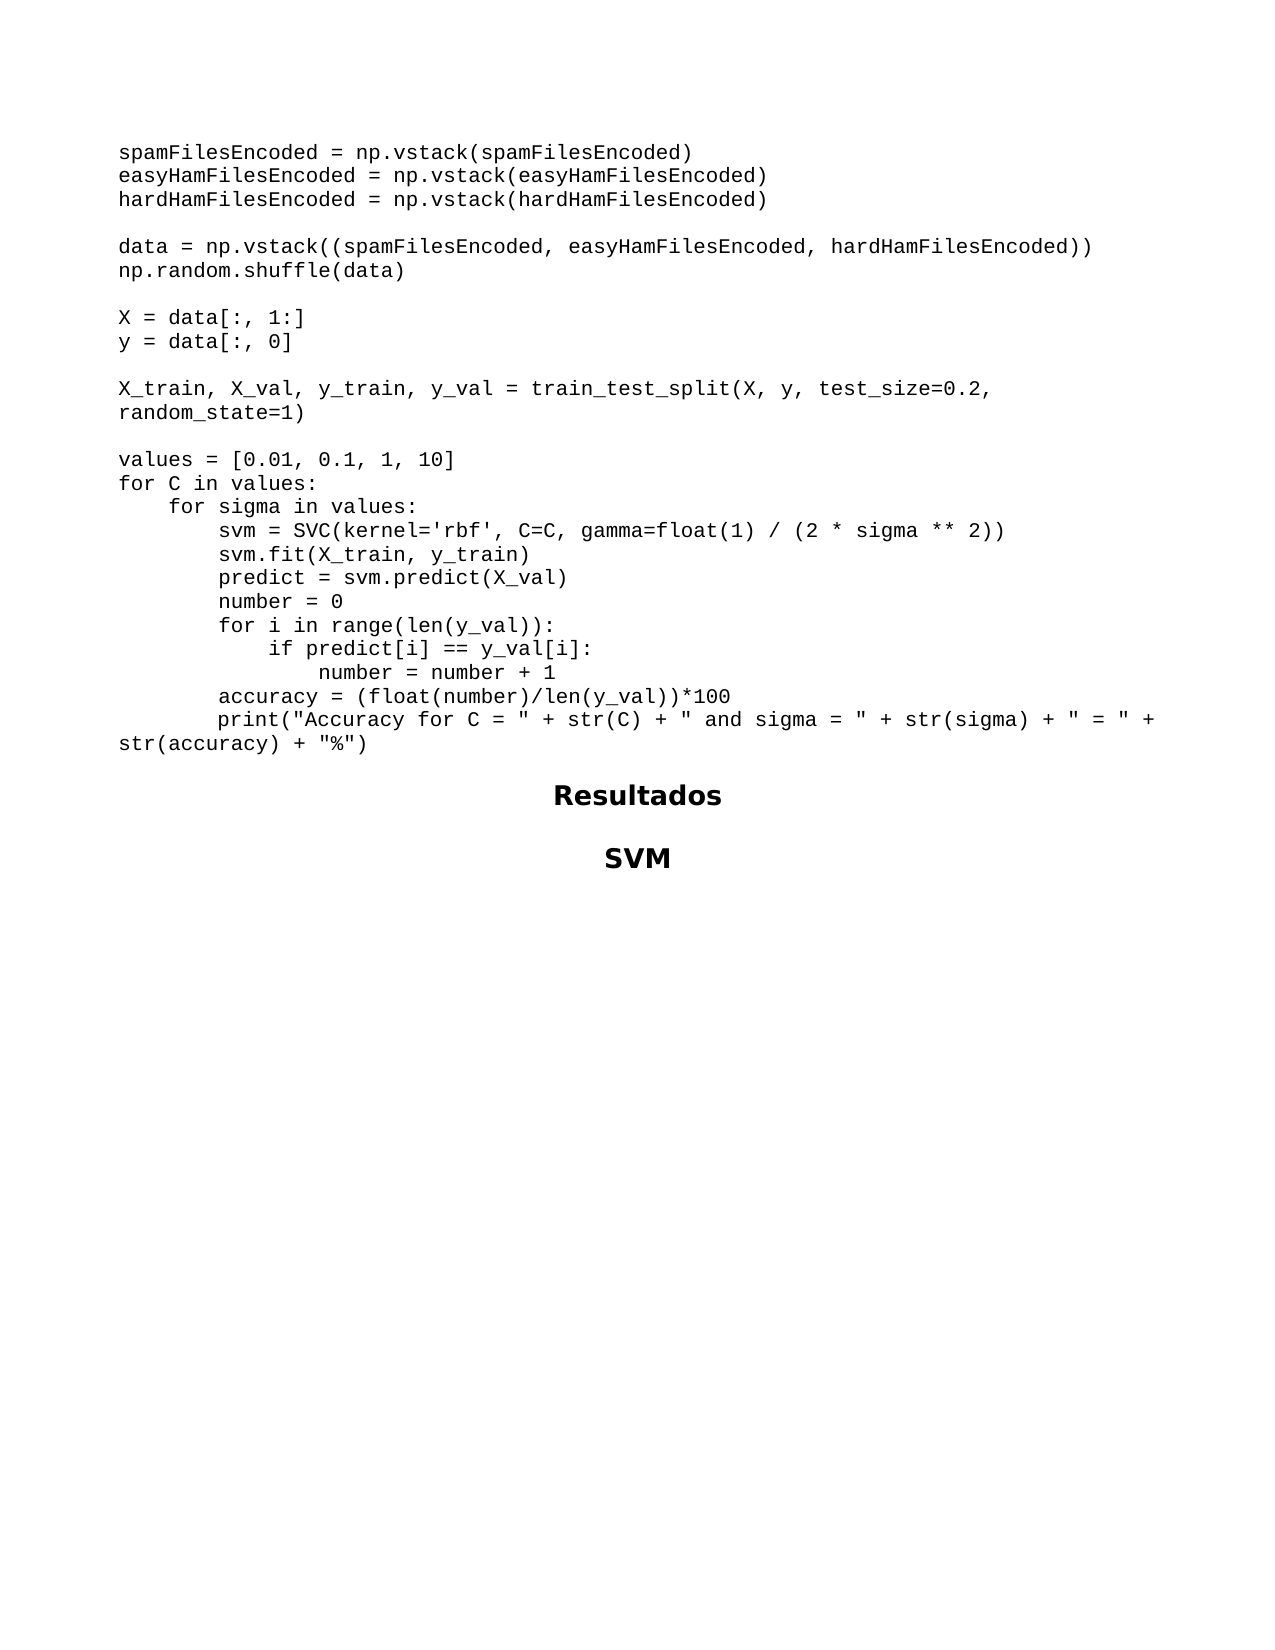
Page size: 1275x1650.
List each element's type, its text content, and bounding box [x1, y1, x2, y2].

text data = np.vstack((spamFilesEncoded, easyHamFilesEncoded, hardHamFilesEncoded)) [118, 236, 1157, 260]
text X_train, X_val, y_train, y_val = train_test_split(X, y, test_size=0.2, random_state=1) [118, 378, 1157, 426]
text y = data[:, 0] [118, 331, 1157, 354]
text for i in range(len(y_val)): [118, 615, 1157, 638]
text svm.fit(X_train, y_train) [118, 544, 1157, 567]
text hardHamFilesEncoded = np.vstack(hardHamFilesEncoded) [118, 189, 1157, 213]
text number = 0 [118, 591, 1157, 615]
text spamFilesEncoded = np.vstack(spamFilesEncoded) [118, 142, 1157, 165]
text if predict[i] == y_val[i]: [118, 638, 1157, 662]
text values = [0.01, 0.1, 1, 10] [118, 449, 1157, 473]
text print("Accuracy for C = " + str(C) + " and sigma = " + str(sigma) + " = " + str(accuracy) + "%") [118, 709, 1157, 757]
text predict = svm.predict(X_val) [118, 567, 1157, 591]
text for C in values: [118, 473, 1157, 496]
text accuracy = (float(number)/len(y_val))*100 [118, 686, 1157, 709]
text for sigma in values: [118, 496, 1157, 520]
text X = data[:, 1:] [118, 307, 1157, 331]
text number = number + 1 [118, 662, 1157, 686]
text np.random.shuffle(data) [118, 260, 1157, 284]
text SVM [118, 843, 1157, 875]
text Resultados [118, 780, 1157, 812]
text svm = SVC(kernel='rbf', C=C, gamma=float(1) / (2 * sigma ** 2)) [118, 520, 1157, 544]
text easyHamFilesEncoded = np.vstack(easyHamFilesEncoded) [118, 165, 1157, 189]
